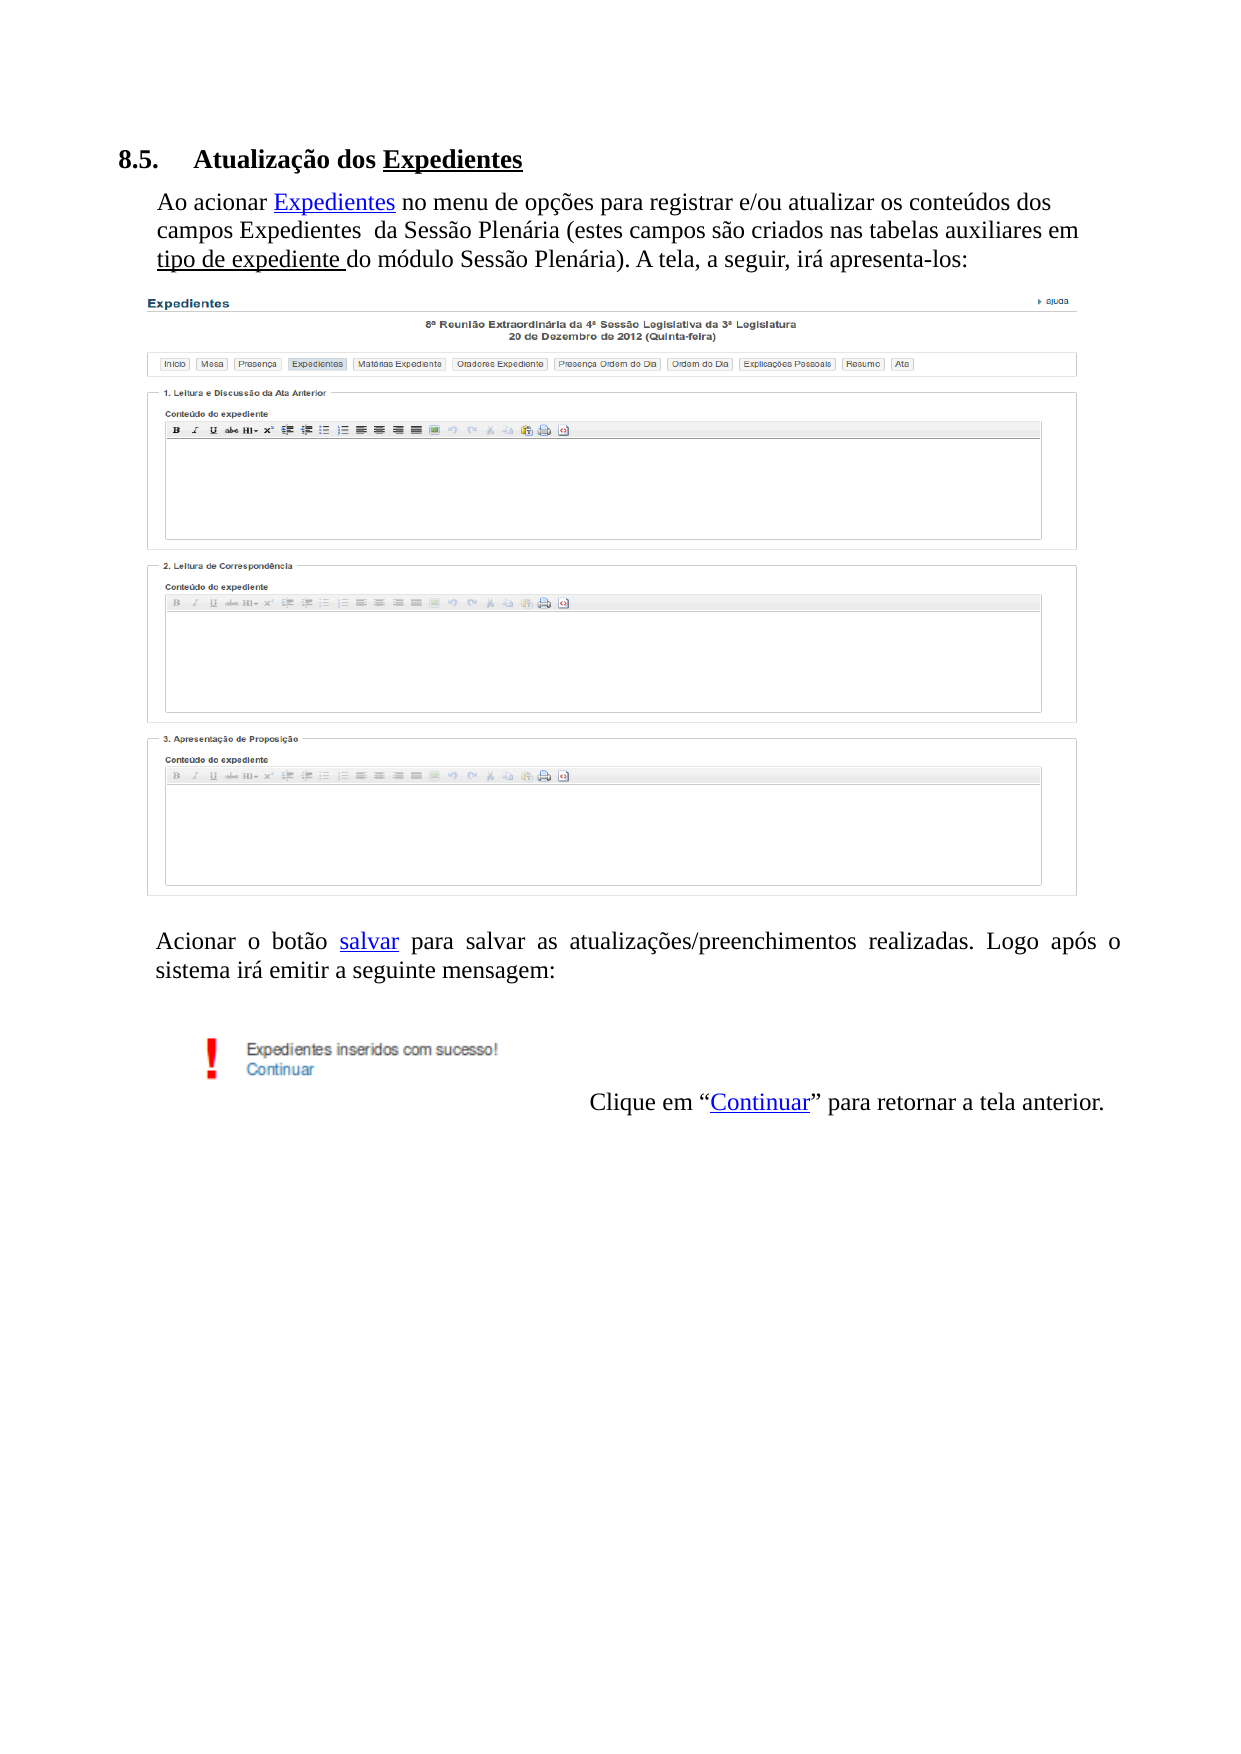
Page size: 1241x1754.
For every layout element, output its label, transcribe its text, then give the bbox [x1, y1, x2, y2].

text Ao acionar Expedientes no menu de opções para registrar e/ou atualizar os conteúdos dos campos Expedientes da Sessão Plenária (estes campos são criados nas tabelas auxiliares em tipo de expediente do módulo Sessão Plenária). A tela, a seguir, irá apresenta-los: [157, 187, 1122, 273]
subtitle 8.5. Atualização dos Expedientes [118, 143, 1122, 174]
picture [146, 299, 1079, 898]
text Acionar o botão salvar para salvar as atualizações/preenchimentos realizadas. Logo após o sistema irá emitir a seguinte mensagem: [155, 926, 1122, 983]
text Clique em “Continuar” para retornar a tela anterior. [155, 1087, 1122, 1116]
picture [138, 1005, 551, 1106]
